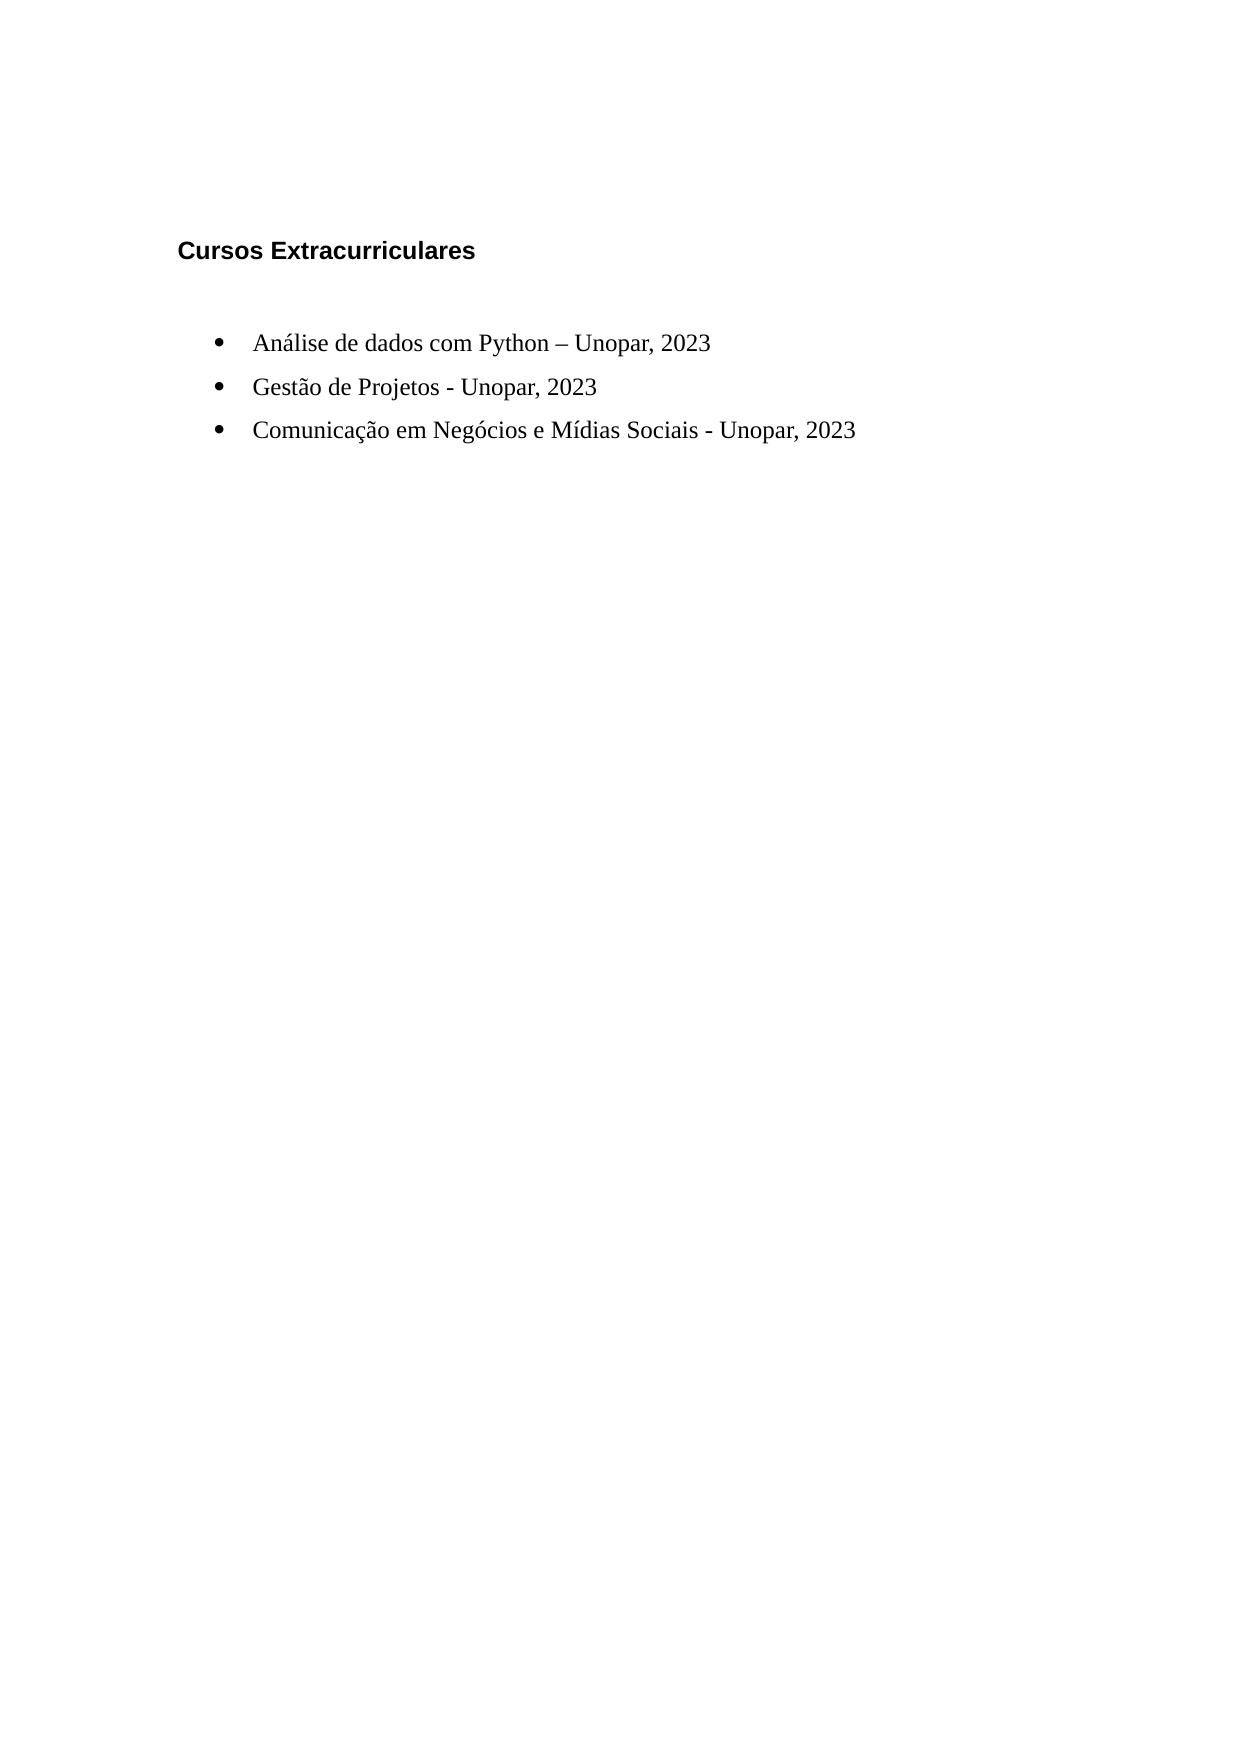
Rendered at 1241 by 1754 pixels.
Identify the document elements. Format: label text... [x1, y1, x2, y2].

list Comunicação em Negócios e Mídias Sociais - Unopar, 2023 [215, 415, 1063, 443]
list Gestão de Projetos - Unopar, 2023 [215, 372, 1063, 400]
list Análise de dados com Python – Unopar, 2023 [215, 328, 1063, 357]
text Cursos Extracurriculares [177, 236, 1063, 264]
